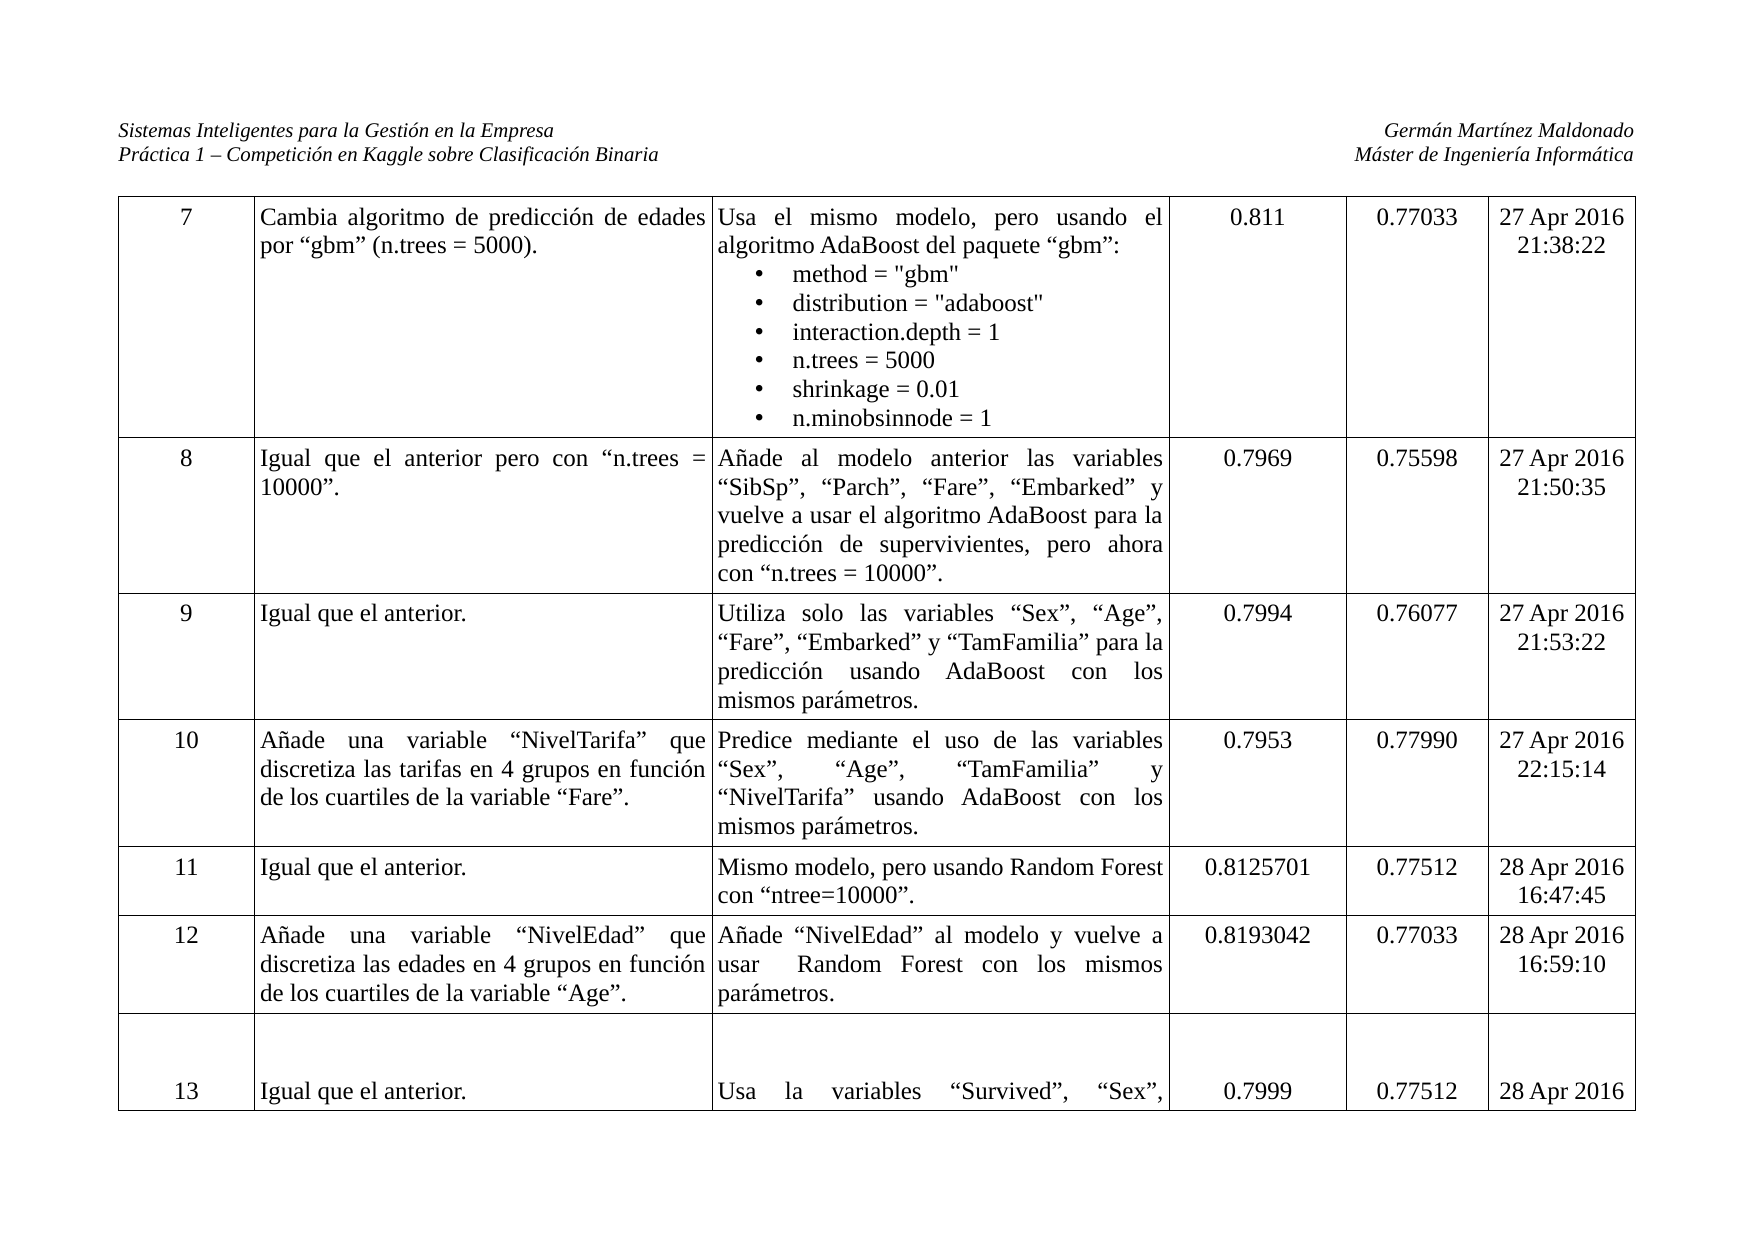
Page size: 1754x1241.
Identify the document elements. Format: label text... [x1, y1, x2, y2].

table_cell 0.75598 [1347, 438, 1488, 593]
table_cell 0.77512 [1347, 847, 1488, 915]
table_cell 0.8125701 [1170, 847, 1346, 915]
table_cell Añade al modelo anterior las variables “SibSp”, “Parch”, “Fare”, “Embarked” y vuelve a usar el algoritmo AdaBoost para la predicción de supervivientes, pero ahora con “n.trees = 10000”. [713, 438, 1169, 593]
table_cell Igual que el anterior. [255, 1014, 712, 1110]
table_cell Añade una variable “NivelTarifa” que discretiza las tarifas en 4 grupos en función de los cuartiles de la variable “Fare”. [255, 720, 712, 846]
table_cell Mismo modelo, pero usando Random Forest con “ntree=10000”. [713, 847, 1169, 915]
table_cell Utiliza solo las variables “Sex”, “Age”, “Fare”, “Embarked” y “TamFamilia” para la predicción usando AdaBoost con los mismos parámetros. [713, 594, 1169, 719]
table_cell 28 Apr 2016 [1489, 1014, 1635, 1110]
table_cell Igual que el anterior pero con “n.trees = 10000”. [255, 438, 712, 593]
table_cell 0.7999 [1170, 1014, 1346, 1110]
table_cell 9 [119, 594, 254, 719]
table_cell 27 Apr 2016 21:38:22 [1489, 197, 1635, 437]
table_cell Usa la variables “Survived”, “Sex”, [713, 1014, 1169, 1110]
table_cell Igual que el anterior. [255, 594, 712, 719]
table_cell 7 [119, 197, 254, 437]
table_cell 27 Apr 2016 21:53:22 [1489, 594, 1635, 719]
table_cell 12 [119, 916, 254, 1013]
table_cell 8 [119, 438, 254, 593]
table_cell 0.7953 [1170, 720, 1346, 846]
table_cell 0.7969 [1170, 438, 1346, 593]
table_cell Añade una variable “NivelEdad” que discretiza las edades en 4 grupos en función de los cuartiles de la variable “Age”. [255, 916, 712, 1013]
table_cell 28 Apr 2016 16:47:45 [1489, 847, 1635, 915]
table_cell Cambia algoritmo de predicción de edades por “gbm” (n.trees = 5000). [255, 197, 712, 437]
table_cell 0.77512 [1347, 1014, 1488, 1110]
table_cell 0.76077 [1347, 594, 1488, 719]
table_cell 0.811 [1170, 197, 1346, 437]
table_cell 11 [119, 847, 254, 915]
table_cell 28 Apr 2016 16:59:10 [1489, 916, 1635, 1013]
table_cell 0.77990 [1347, 720, 1488, 846]
table_cell 0.7994 [1170, 594, 1346, 719]
table_cell Añade “NivelEdad” al modelo y vuelve a usar Random Forest con los mismos parámetros. [713, 916, 1169, 1013]
table_cell 0.8193042 [1170, 916, 1346, 1013]
table_cell 10 [119, 720, 254, 846]
table_cell Igual que el anterior. [255, 847, 712, 915]
table_cell Predice mediante el uso de las variables “Sex”, “Age”, “TamFamilia” y “NivelTarifa” usando AdaBoost con los mismos parámetros. [713, 720, 1169, 846]
table_cell 0.77033 [1347, 916, 1488, 1013]
table_cell 27 Apr 2016 22:15:14 [1489, 720, 1635, 846]
table_cell 0.77033 [1347, 197, 1488, 437]
table_cell Usa el mismo modelo, pero usando el algoritmo AdaBoost del paquete “gbm”: method = "gbm" distribution = "adaboost" interaction.depth = 1 n.trees = 5000 shrinkage = 0.01 n.minobsinnode = 1 [713, 197, 1169, 437]
table_cell 13 [119, 1014, 254, 1110]
table_cell 27 Apr 2016 21:50:35 [1489, 438, 1635, 593]
